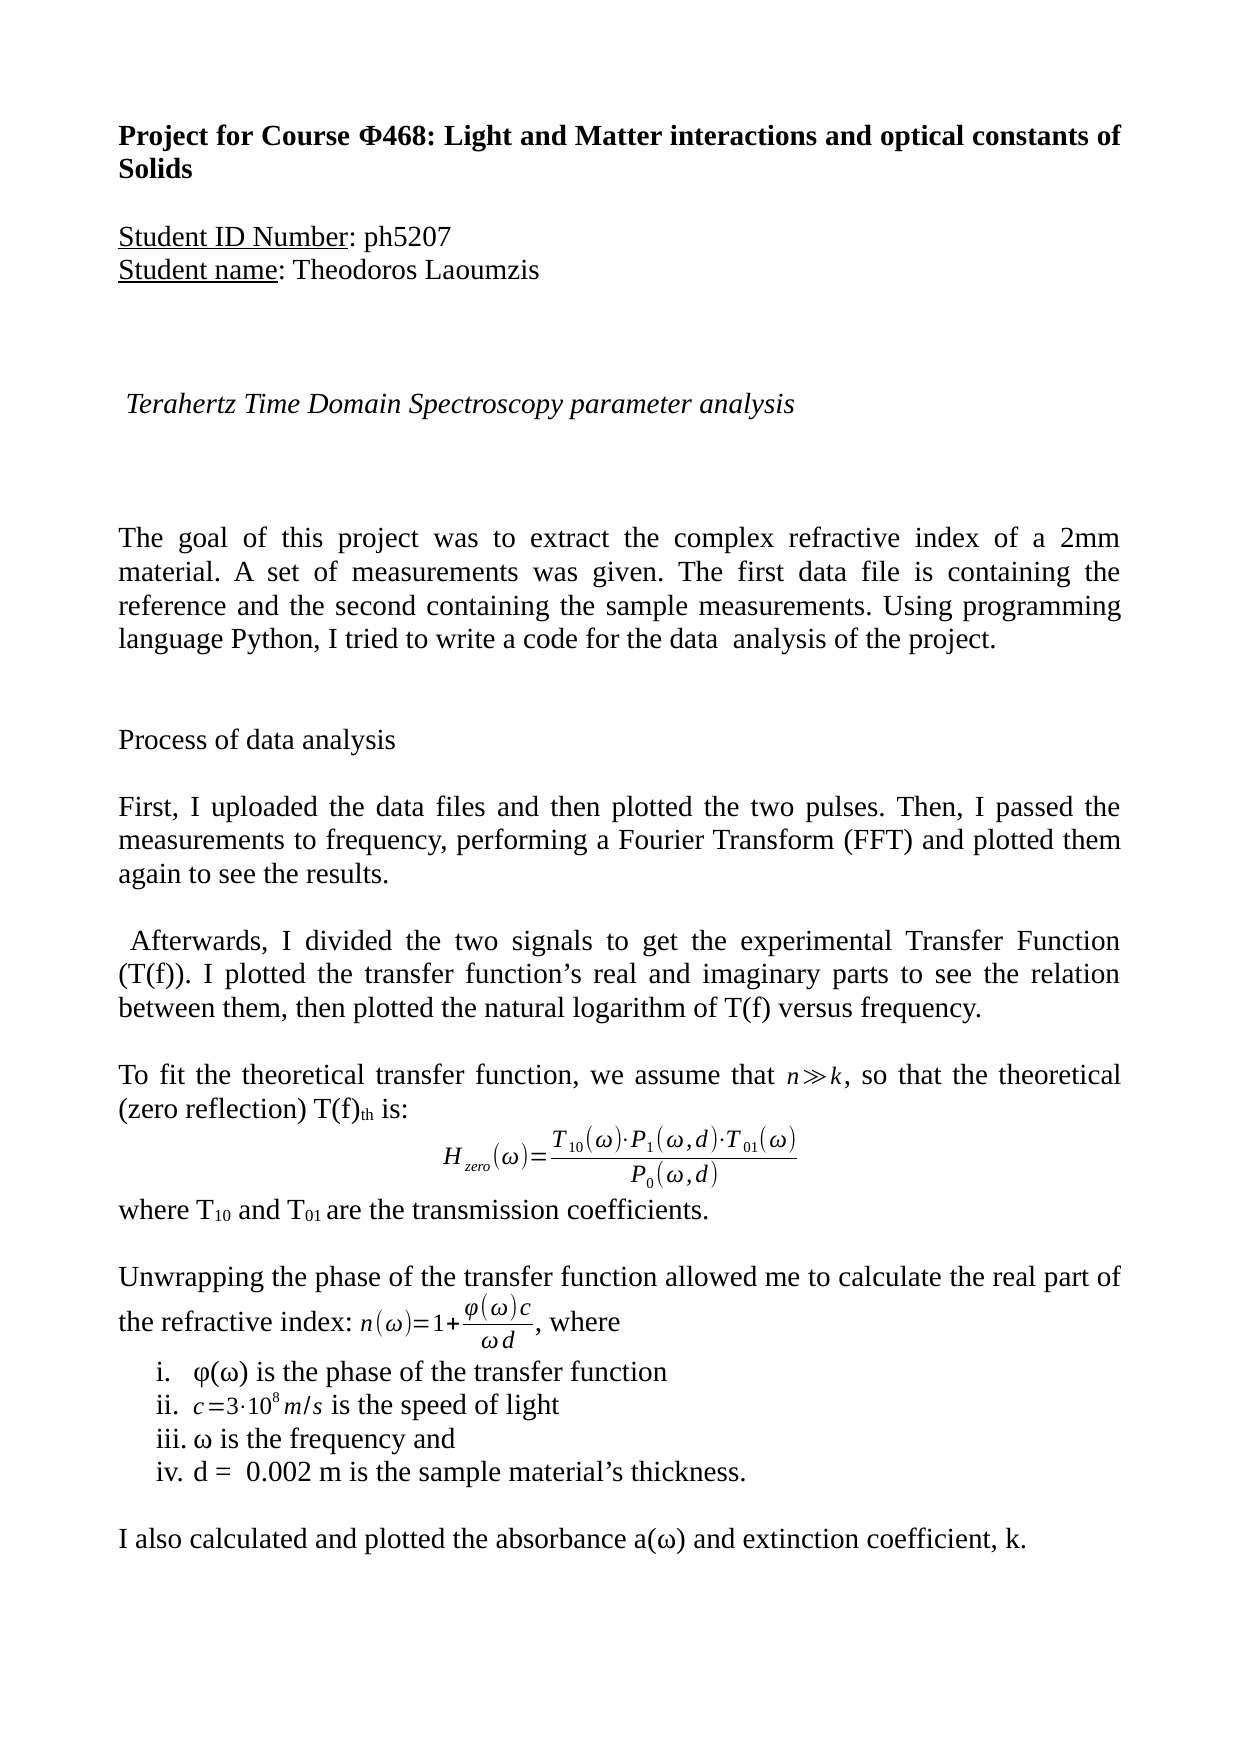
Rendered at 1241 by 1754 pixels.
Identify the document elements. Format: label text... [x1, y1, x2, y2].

text Unwrapping the phase of the transfer function allowed me to calculate the real part of the refractive index: , where [118, 1259, 1122, 1354]
text First, I uploaded the data files and then plotted the two pulses. Then, I passed the measurements to frequency, performing a Fourier Transform (FFT) and plotted them again to see the results. [118, 789, 1122, 889]
text Student name: Theodoros Laoumzis [118, 252, 1122, 286]
text Process of data analysis [118, 722, 1122, 755]
text Student ID Number: ph5207 [118, 219, 1122, 252]
list φ(ω) is the phase of the transfer function [156, 1354, 1122, 1387]
text Afterwards, I divided the two signals to get the experimental Transfer Function (T(f)). I plotted the transfer function’s real and imaginary parts to see the relation between them, then plotted the natural logarithm of T(f) versus frequency. [118, 923, 1122, 1024]
text The goal of this project was to extract the complex refractive index of a 2mm material. A set of measurements was given. The first data file is containing the reference and the second containing the sample measurements. Using programming language Python, I tried to write a code for the data analysis of the project. [118, 521, 1122, 655]
text Terahertz Time Domain Spectroscopy parameter analysis [118, 386, 1122, 420]
list d = 0.002 m is the sample material’s thickness. [156, 1454, 1122, 1488]
text I also calculated and plotted the absorbance a(ω) and extinction coefficient, k. [118, 1521, 1122, 1555]
list ω is the frequency and [156, 1421, 1122, 1454]
list is the speed of light [156, 1387, 1122, 1421]
text where T10 and T01 are the transmission coefficients. [118, 1192, 1122, 1225]
text Project for Course Φ468: Light and Matter interactions and optical constants of Solids [118, 118, 1122, 185]
text To fit the theoretical transfer function, we assume that , so that the theoretical (zero reflection) T(f)th is: [118, 1057, 1122, 1124]
